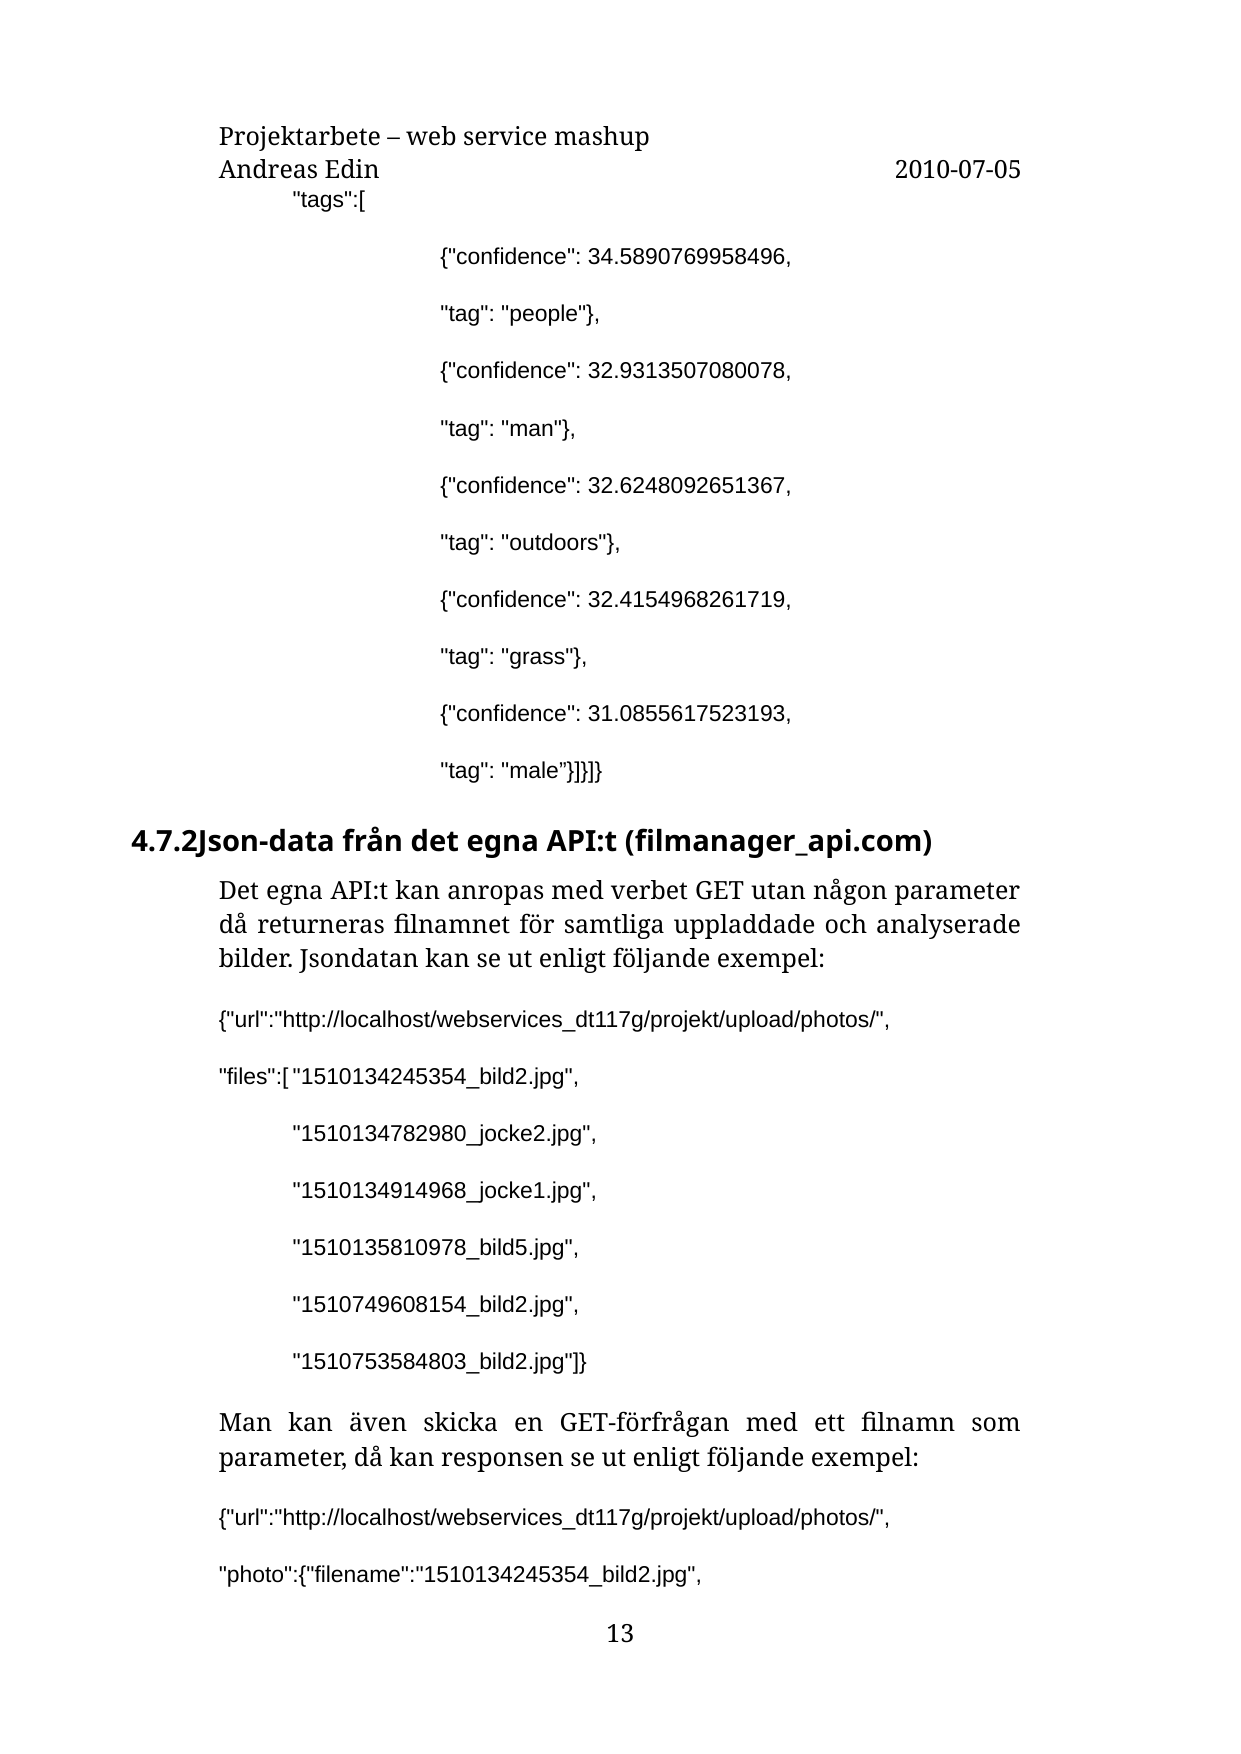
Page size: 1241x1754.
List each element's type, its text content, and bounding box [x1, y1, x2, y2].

text Man kan även skicka en GET-förfrågan med ett filnamn som parameter, då kan responsen se ut enligt följande exempel: [218, 1405, 1022, 1473]
text "1510135810978_bild5.jpg", [292, 1234, 1022, 1260]
text "1510134914968_jocke1.jpg", [292, 1177, 1022, 1203]
text "files":[ "1510134245354_bild2.jpg", [218, 1063, 1022, 1089]
text "1510749608154_bild2.jpg", [292, 1291, 1022, 1317]
text "tag": "outdoors"}, [292, 529, 1022, 555]
text {"confidence": 32.9313507080078, [366, 357, 1022, 384]
text {"confidence": 32.6248092651367, [366, 472, 1022, 498]
text {"confidence": 34.5890769958496, [366, 243, 1022, 270]
text "tag": "male”}]}]} [292, 757, 1022, 783]
text "photo":{"filename":"1510134245354_bild2.jpg", [218, 1561, 1022, 1587]
text "tag": "people"}, [292, 300, 1022, 327]
text "tag": "man"}, [292, 414, 1022, 441]
subtitle Json-data från det egna API:t (filmanager_api.com) [131, 821, 1022, 860]
text "tag": "grass"}, [292, 643, 1022, 669]
text "1510134782980_jocke2.jpg", [218, 1120, 1022, 1146]
text {"url":"http://localhost/webservices_dt117g/projekt/upload/photos/", [218, 1504, 1022, 1530]
text "tags":[ [218, 186, 1022, 213]
text {"url":"http://localhost/webservices_dt117g/projekt/upload/photos/", [218, 1006, 1022, 1032]
text {"confidence": 31.0855617523193, [366, 700, 1022, 726]
text "1510753584803_bild2.jpg"]} [292, 1348, 1022, 1374]
text {"confidence": 32.4154968261719, [366, 586, 1022, 612]
text Det egna API:t kan anropas med verbet GET utan någon parameter då returneras filnamnet för samtliga uppladdade och analyserade bilder. Jsondatan kan se ut enligt följande exempel: [218, 873, 1022, 975]
